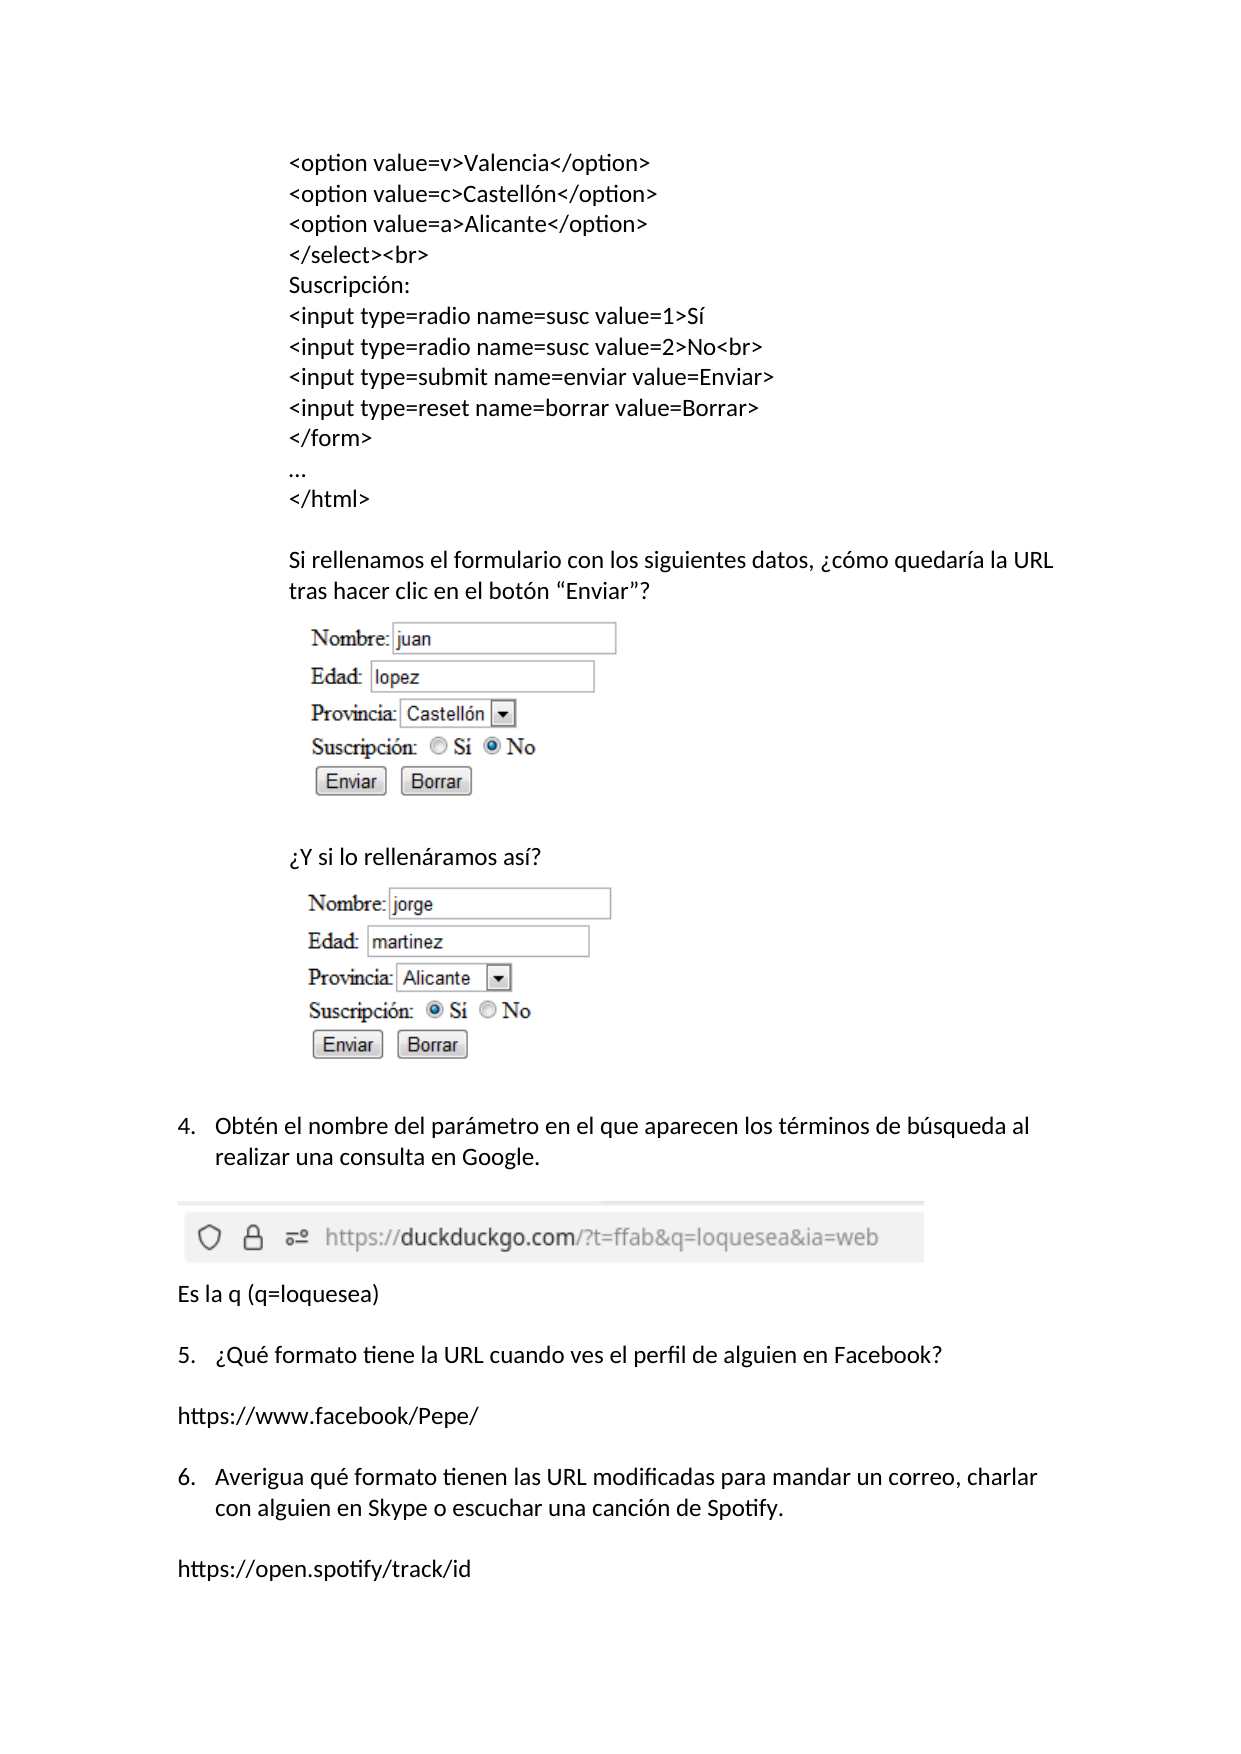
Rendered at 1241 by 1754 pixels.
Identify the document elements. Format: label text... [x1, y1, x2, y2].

picture [303, 613, 663, 834]
text https://open.spotify/track/id [177, 1553, 1063, 1583]
text ¿Y si lo rellenáramos así? [288, 841, 1063, 872]
text … [288, 453, 1063, 483]
text <input type=reset name=borrar value=Borrar> [288, 392, 1063, 422]
text Es la q (q=loquesea) [177, 1278, 1063, 1309]
text </select><br> [288, 239, 1063, 270]
text <option value=c>Castellón</option> [288, 178, 1063, 209]
text <option value=v>Valencia</option> [288, 148, 1063, 178]
picture [177, 1201, 924, 1279]
list Obtén el nombre del parámetro en el que aparecen los términos de búsqueda al realizar una consulta en Google. [177, 1110, 1063, 1171]
picture [303, 879, 633, 1072]
text </html> [288, 483, 1063, 514]
text <input type=submit name=enviar value=Enviar> [288, 361, 1063, 392]
text https://www.facebook/Pepe/ [177, 1400, 1063, 1431]
text <option value=a>Alicante</option> [288, 209, 1063, 239]
text Suscripción: [288, 270, 1063, 300]
text </form> [288, 422, 1063, 453]
list ¿Qué formato tiene la URL cuando ves el perfil de alguien en Facebook? [177, 1339, 1063, 1370]
text Si rellenamos el formulario con los siguientes datos, ¿cómo quedaría la URL tras hacer clic en el botón “Enviar”? [288, 544, 1063, 605]
list Averigua qué formato tienen las URL modificadas para mandar un correo, charlar con alguien en Skype o escuchar una canción de Spotify. [177, 1461, 1063, 1522]
text <input type=radio name=susc value=2>No<br> [288, 331, 1063, 361]
text <input type=radio name=susc value=1>Sí [288, 300, 1063, 331]
